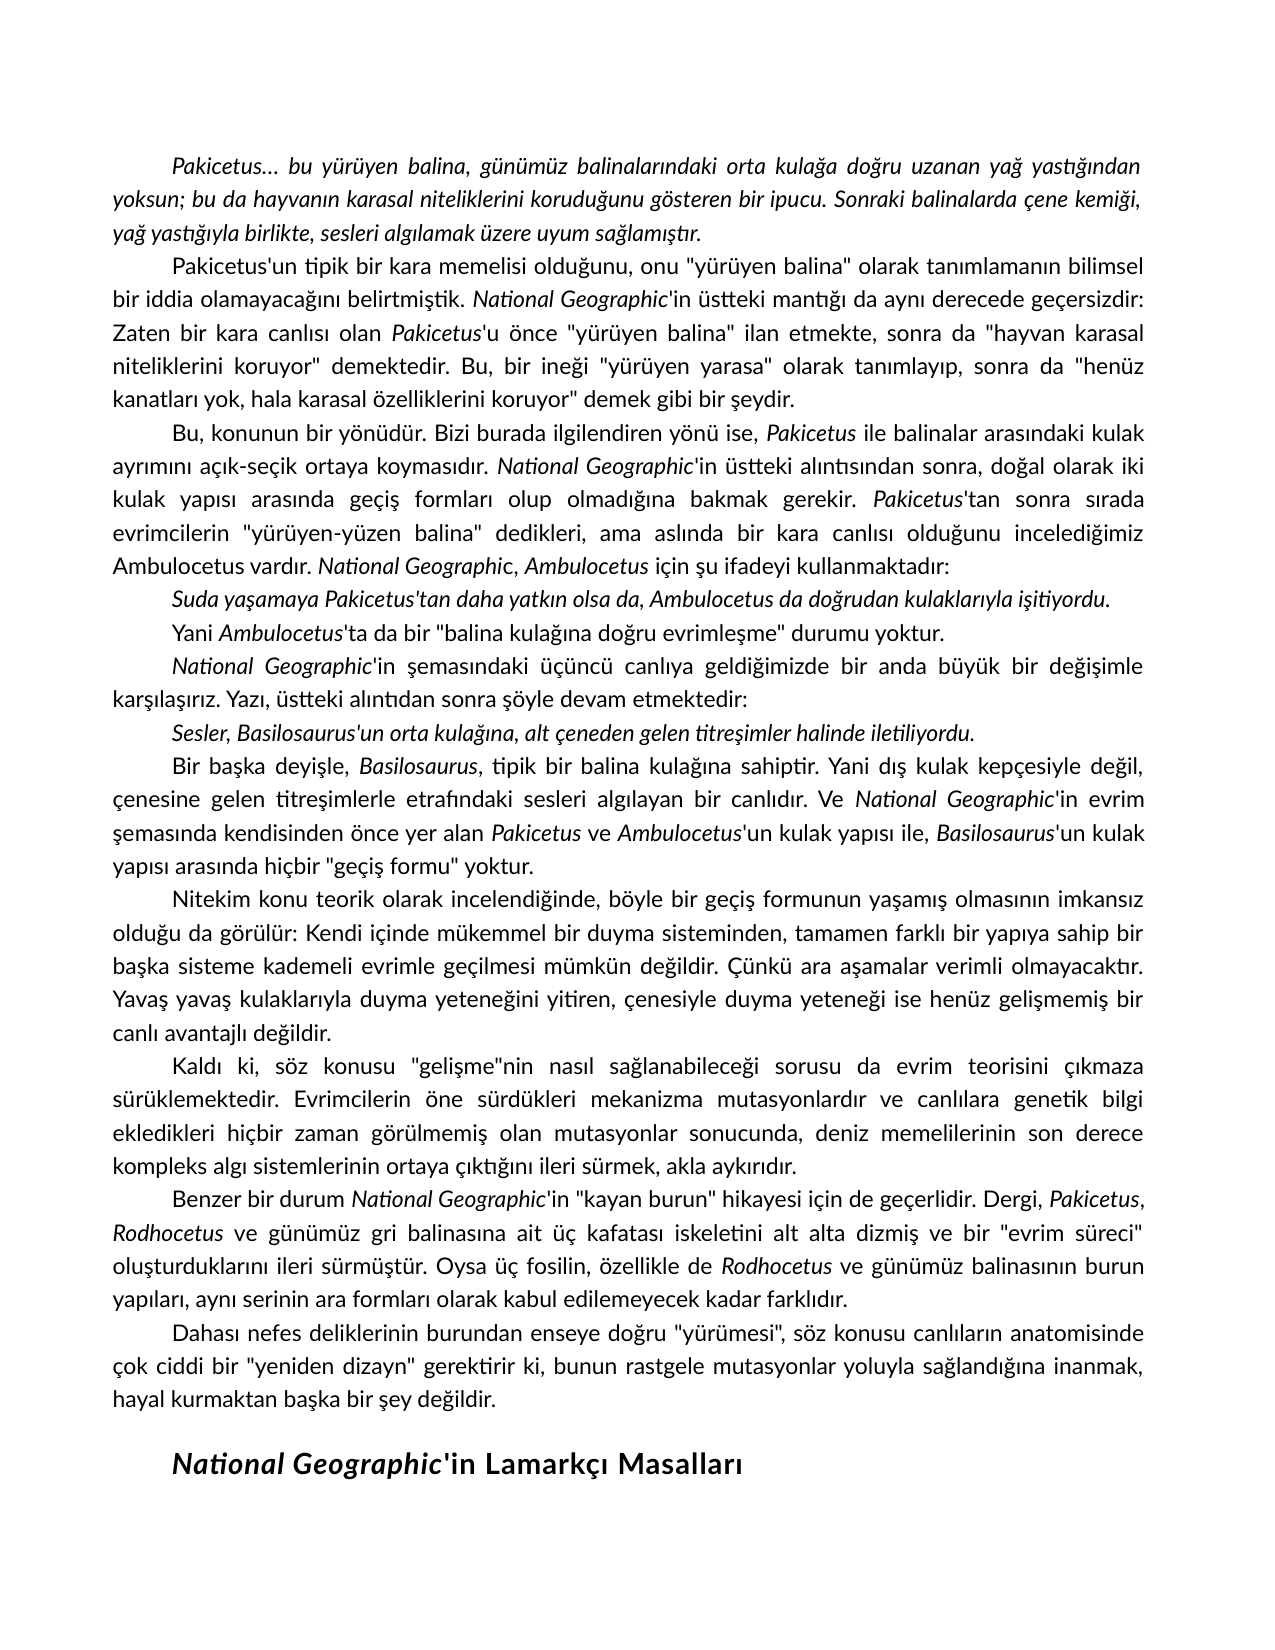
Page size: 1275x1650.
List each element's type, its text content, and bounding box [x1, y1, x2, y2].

text Bir başka deyişle, Basilosaurus, tipik bir balina kulağına sahiptir. Yani dış kulak kepçesiyle değil, çenesine gelen titreşimlerle etrafındaki sesleri algılayan bir canlıdır. Ve National Geographic'in evrim şemasında kendisinden önce yer alan Pakicetus ve Ambulocetus'un kulak yapısı ile, Basilosaurus'un kulak yapısı arasında hiçbir "geçiş formu" yoktur. [112, 748, 1145, 881]
text Nitekim konu teorik olarak incelendiğinde, böyle bir geçiş formunun yaşamış olmasının imkansız olduğu da görülür: Kendi içinde mükemmel bir duyma sisteminden, tamamen farklı bir yapıya sahip bir başka sisteme kademeli evrimle geçilmesi mümkün değildir. Çünkü ara aşamalar verimli olmayacaktır. Yavaş yavaş kulaklarıyla duyma yeteneğini yitiren, çenesiyle duyma yeteneği ise henüz gelişmemiş bir canlı avantajlı değildir. [112, 881, 1145, 1048]
text Pakicetus… bu yürüyen balina, günümüz balinalarındaki orta kulağa doğru uzanan yağ yastığından yoksun; bu da hayvanın karasal niteliklerini koruduğunu gösteren bir ipucu. Sonraki balinalarda çene kemiği, yağ yastığıyla birlikte, sesleri algılamak üzere uyum sağlamıştır. [112, 148, 1145, 248]
text Suda yaşamaya Pakicetus'tan daha yatkın olsa da, Ambulocetus da doğrudan kulaklarıyla işitiyordu. [112, 581, 1145, 614]
text Dahası nefes deliklerinin burundan enseye doğru "yürümesi", söz konusu canlıların anatomisinde çok ciddi bir "yeniden dizayn" gerektirir ki, bunun rastgele mutasyonlar yoluyla sağlandığına inanmak, hayal kurmaktan başka bir şey değildir. [112, 1314, 1145, 1414]
text Bu, konunun bir yönüdür. Bizi burada ilgilendiren yönü ise, Pakicetus ile balinalar arasındaki kulak ayrımını açık-seçik ortaya koymasıdır. National Geographic'in üstteki alıntısından sonra, doğal olarak iki kulak yapısı arasında geçiş formları olup olmadığına bakmak gerekir. Pakicetus'tan sonra sırada evrimcilerin "yürüyen-yüzen balina" dedikleri, ama aslında bir kara canlısı olduğunu incelediğimiz Ambulocetus vardır. National Geographic, Ambulocetus için şu ifadeyi kullanmaktadır: [112, 414, 1145, 581]
text National Geographic'in şemasındaki üçüncü canlıya geldiğimizde bir anda büyük bir değişimle karşılaşırız. Yazı, üstteki alıntıdan sonra şöyle devam etmektedir: [112, 648, 1145, 714]
text Yani Ambulocetus'ta da bir "balina kulağına doğru evrimleşme" durumu yoktur. [112, 614, 1145, 648]
text Pakicetus'un tipik bir kara memelisi olduğunu, onu "yürüyen balina" olarak tanımlamanın bilimsel bir iddia olamayacağını belirtmiştik. National Geographic'in üstteki mantığı da aynı derecede geçersizdir: Zaten bir kara canlısı olan Pakicetus'u önce "yürüyen balina" ilan etmekte, sonra da "hayvan karasal niteliklerini koruyor" demektedir. Bu, bir ineği "yürüyen yarasa" olarak tanımlayıp, sonra da "henüz kanatları yok, hala karasal özelliklerini koruyor" demek gibi bir şeydir. [112, 248, 1145, 414]
text Kaldı ki, söz konusu "gelişme"nin nasıl sağlanabileceği sorusu da evrim teorisini çıkmaza sürüklemektedir. Evrimcilerin öne sürdükleri mekanizma mutasyonlardır ve canlılara genetik bilgi ekledikleri hiçbir zaman görülmemiş olan mutasyonlar sonucunda, deniz memelilerinin son derece kompleks algı sistemlerinin ortaya çıktığını ileri sürmek, akla aykırıdır. [112, 1048, 1145, 1181]
text National Geographic'in Lamarkçı Masalları [112, 1448, 1145, 1481]
text Sesler, Basilosaurus'un orta kulağına, alt çeneden gelen titreşimler halinde iletiliyordu. [112, 714, 1145, 748]
text Benzer bir durum National Geographic'in "kayan burun" hikayesi için de geçerlidir. Dergi, Pakicetus, Rodhocetus ve günümüz gri balinasına ait üç kafatası iskeletini alt alta dizmiş ve bir "evrim süreci" oluşturduklarını ileri sürmüştür. Oysa üç fosilin, özellikle de Rodhocetus ve günümüz balinasının burun yapıları, aynı serinin ara formları olarak kabul edilemeyecek kadar farklıdır. [112, 1181, 1145, 1314]
